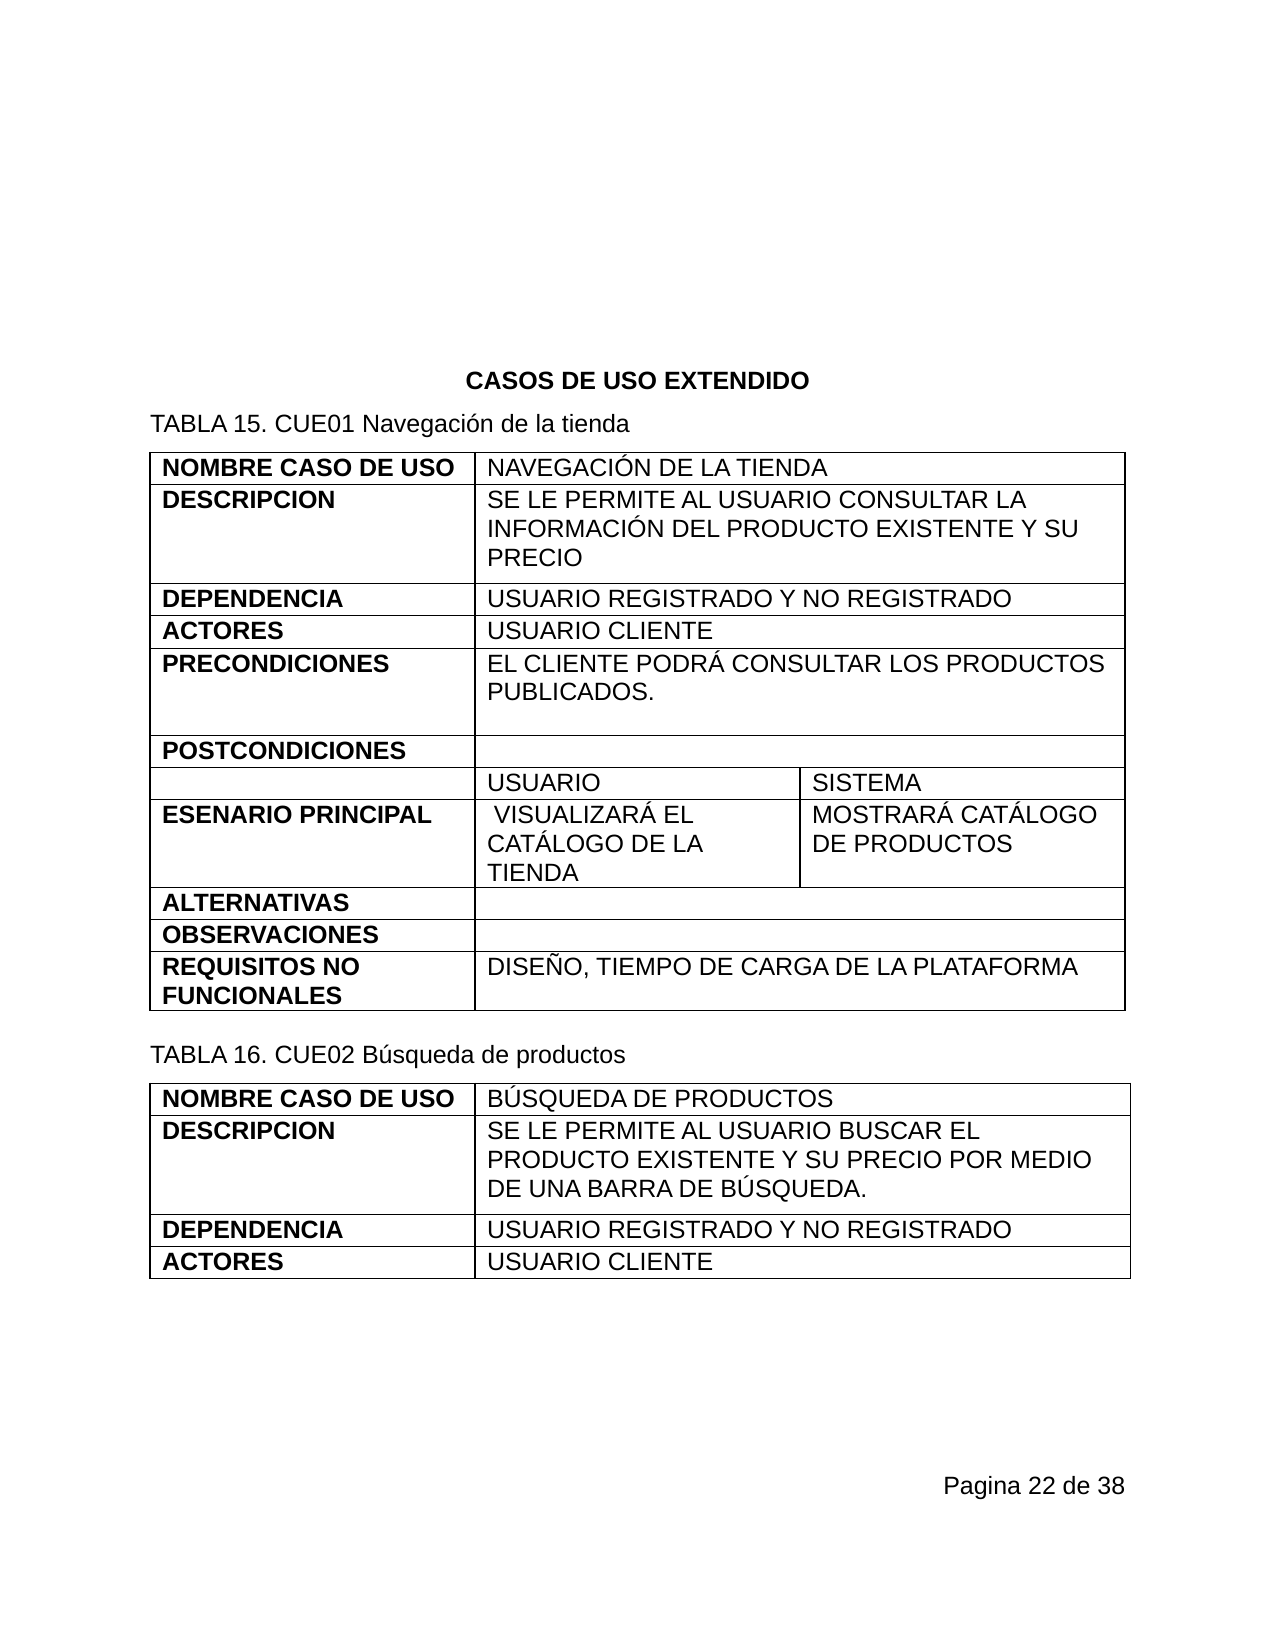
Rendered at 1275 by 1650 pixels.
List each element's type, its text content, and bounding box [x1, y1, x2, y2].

table_cell [476, 736, 1124, 767]
table_cell OBSERVACIONES [151, 920, 474, 951]
table_cell POSTCONDICIONES [151, 736, 474, 767]
table_cell SISTEMA [801, 768, 1124, 799]
table_cell USUARIO REGISTRADO Y NO REGISTRADO [476, 1215, 1130, 1246]
table_cell DEPENDENCIA [151, 584, 474, 615]
table_header NAVEGACIÓN DE LA TIENDA [476, 453, 1124, 484]
table_cell USUARIO CLIENTE [476, 616, 1124, 647]
table_cell DESCRIPCION [151, 1116, 474, 1214]
table_cell [151, 768, 474, 799]
subtitle TABLA 15. CUE01 Navegación de la tienda [150, 409, 1125, 437]
table_cell USUARIO CLIENTE [476, 1247, 1130, 1278]
table_header NOMBRE CASO DE USO [151, 453, 474, 484]
table_cell [476, 888, 1124, 919]
table_cell DEPENDENCIA [151, 1215, 474, 1246]
table_cell VISUALIZARÁ EL CATÁLOGO DE LA TIENDA [476, 800, 799, 887]
table_cell PRECONDICIONES [151, 649, 474, 735]
table_cell ACTORES [151, 616, 474, 647]
table_cell DESCRIPCION [151, 485, 474, 583]
table_cell ALTERNATIVAS [151, 888, 474, 919]
table_cell MOSTRARÁ CATÁLOGO DE PRODUCTOS [801, 800, 1124, 887]
table_cell USUARIO [476, 768, 799, 799]
table_cell REQUISITOS NO FUNCIONALES [151, 952, 474, 1010]
table_cell EL CLIENTE PODRÁ CONSULTAR LOS PRODUCTOS PUBLICADOS. [476, 649, 1124, 735]
table_cell SE LE PERMITE AL USUARIO BUSCAR EL PRODUCTO EXISTENTE Y SU PRECIO POR MEDIO DE UNA BARRA DE BÚSQUEDA. [476, 1116, 1130, 1214]
table_cell ACTORES [151, 1247, 474, 1278]
table_cell [476, 920, 1124, 951]
table_cell SE LE PERMITE AL USUARIO CONSULTAR LA INFORMACIÓN DEL PRODUCTO EXISTENTE Y SU PRECIO [476, 485, 1124, 583]
table_cell USUARIO REGISTRADO Y NO REGISTRADO [476, 584, 1124, 615]
table_header NOMBRE CASO DE USO [151, 1084, 474, 1115]
subtitle CASOS DE USO EXTENDIDO [150, 366, 1125, 394]
table_cell ESENARIO PRINCIPAL [151, 800, 474, 887]
subtitle TABLA 16. CUE02 Búsqueda de productos [150, 1039, 1125, 1068]
table_header BÚSQUEDA DE PRODUCTOS [476, 1084, 1130, 1115]
table_cell DISEÑO, TIEMPO DE CARGA DE LA PLATAFORMA [476, 952, 1124, 1010]
